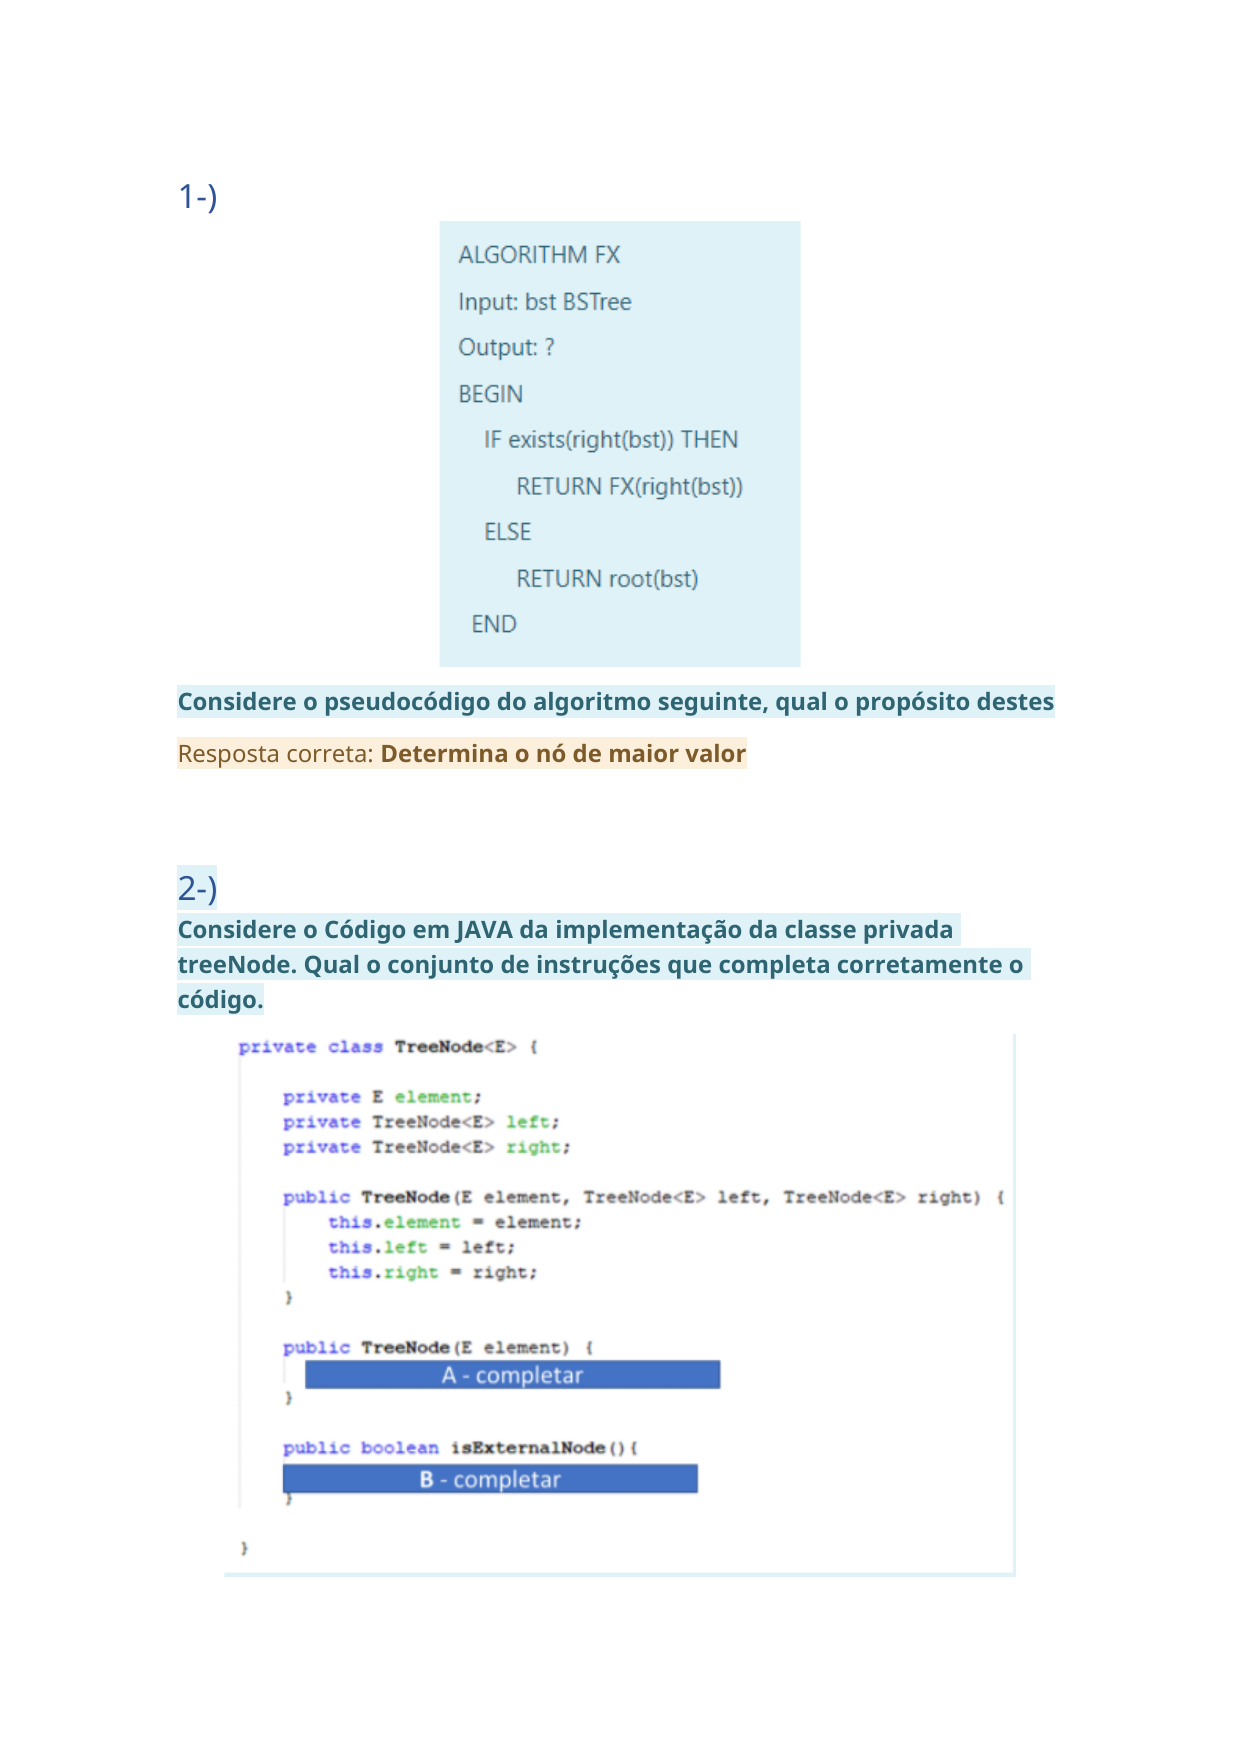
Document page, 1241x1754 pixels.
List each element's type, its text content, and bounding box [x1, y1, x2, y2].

text Considere o Código em JAVA da implementação da classe privada treeNode. Qual o conjunto de instruções que completa corretamente o código. [177, 913, 1063, 1015]
text Considere o pseudocódigo do algoritmo seguinte, qual o propósito destes [177, 685, 1063, 718]
subtitle 2-) [177, 864, 1063, 910]
text Resposta correta: Determina o nó de maior valor [177, 737, 1063, 769]
subtitle 1-) [177, 173, 1063, 218]
